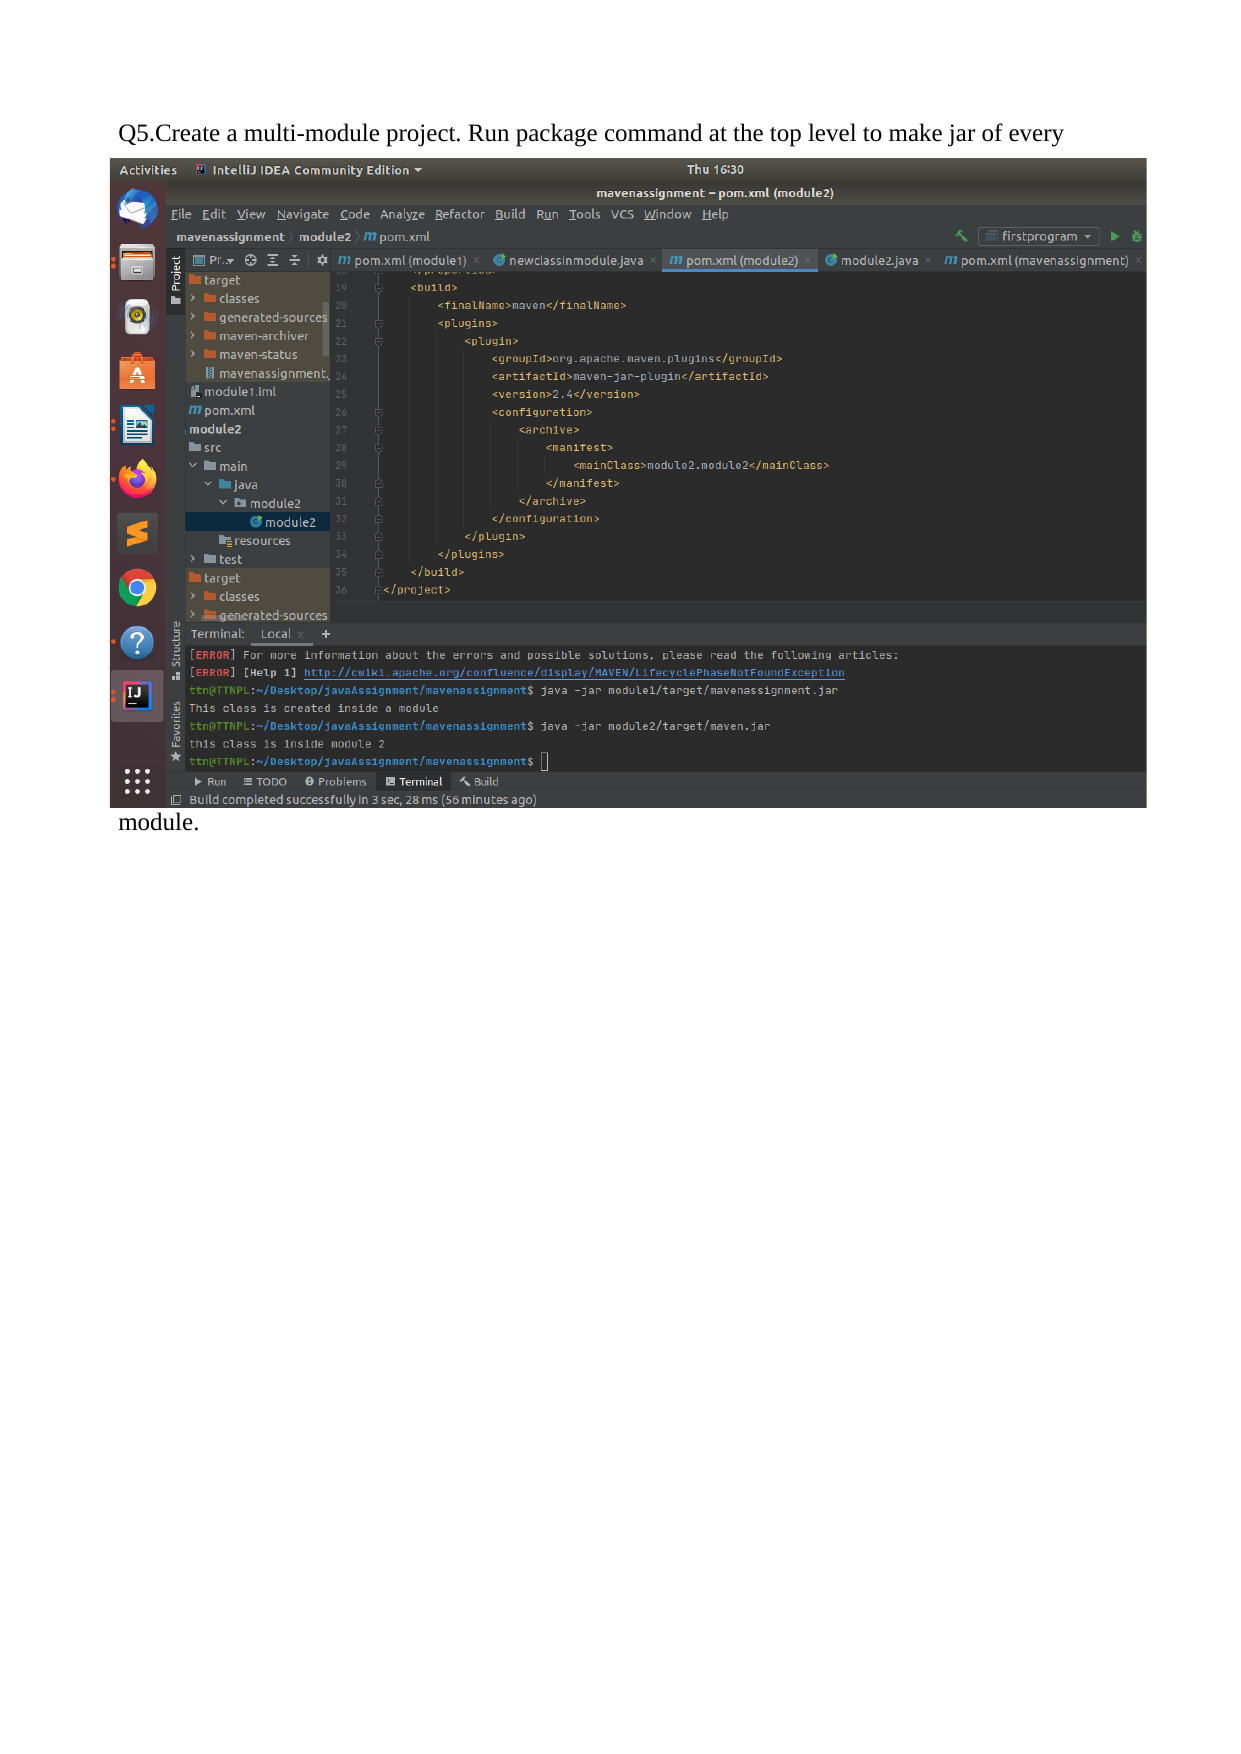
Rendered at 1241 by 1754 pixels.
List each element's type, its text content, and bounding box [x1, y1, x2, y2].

text module. [118, 808, 1122, 836]
text Q5.Create a multi-module project. Run package command at the top level to make jar of every [118, 118, 1122, 158]
picture [109, 158, 1147, 808]
